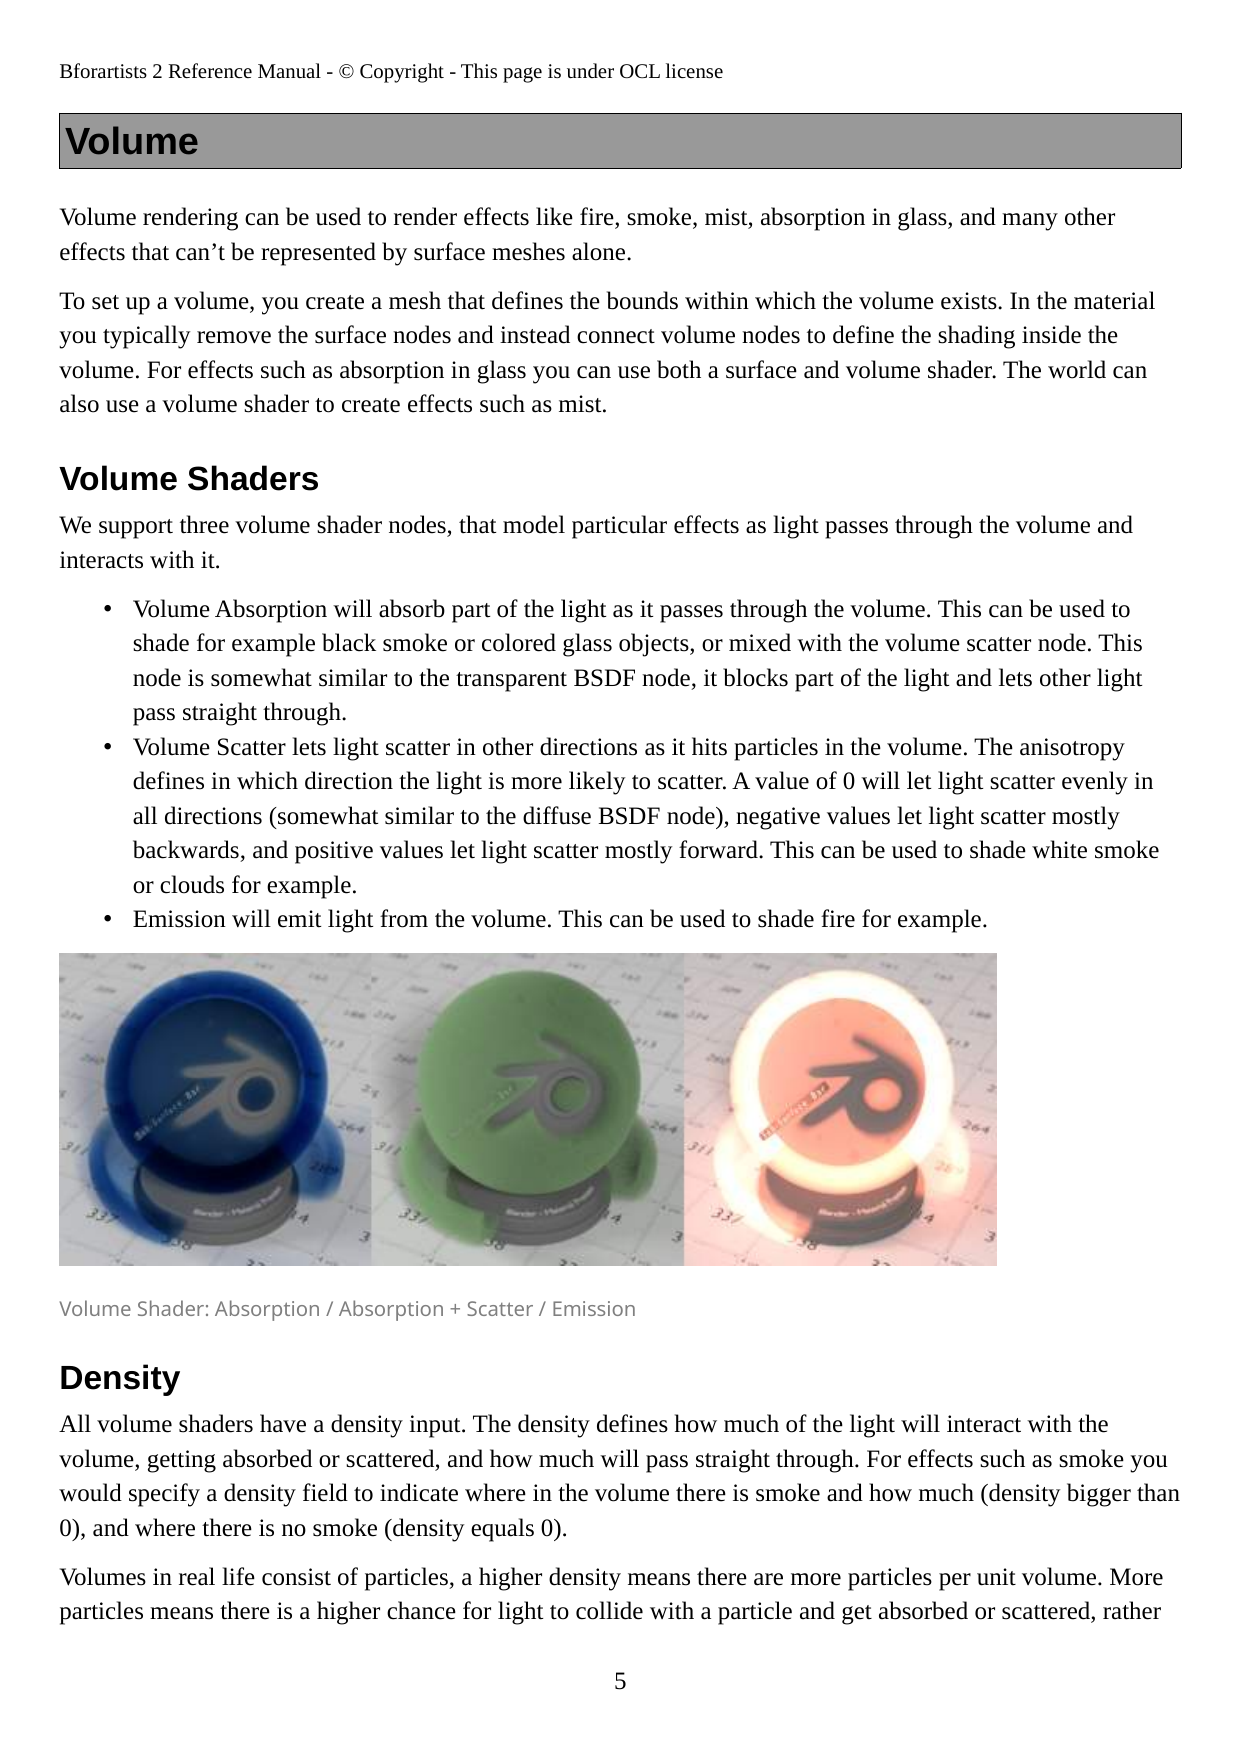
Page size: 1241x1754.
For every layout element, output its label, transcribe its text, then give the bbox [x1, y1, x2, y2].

text Volumes in real life consist of particles, a higher density means there are more particles per unit volume. More particles means there is a higher chance for light to collide with a particle and get absorbed or scattered, rather [59, 1562, 1181, 1625]
table_header Volume [60, 114, 1181, 168]
subtitle Volume Shaders [59, 459, 1181, 498]
text To set up a volume, you create a mesh that defines the bounds within which the volume exists. In the material you typically remove the surface nodes and instead connect volume nodes to define the shading inside the volume. For effects such as absorption in glass you can use both a surface and volume shader. The world can also use a volume shader to create effects such as mist. [59, 286, 1181, 418]
list Volume Absorption will absorb part of the light as it passes through the volume. This can be used to shade for example black smoke or colored glass objects, or mixed with the volume scatter node. This node is somewhat similar to the transparent BSDF node, it blocks part of the light and lets other light pass straight through. [103, 594, 1181, 726]
list Volume Scatter lets light scatter in other directions as it hits particles in the volume. The anisotropy defines in which direction the light is more likely to scatter. A value of 0 will let light scatter evenly in all directions (somewhat similar to the diffuse BSDF node), negative values let light scatter mostly backwards, and positive values let light scatter mostly forward. This can be used to shade white smoke or clouds for example. [103, 732, 1181, 898]
subtitle Density [59, 1358, 1181, 1397]
picture [59, 953, 997, 1266]
list Emission will emit light from the volume. This can be used to shade fire for example. [103, 904, 1181, 933]
text All volume shaders have a density input. The density defines how much of the light will interact with the volume, getting absorbed or scattered, and how much will pass straight through. For effects such as smoke you would specify a density field to indicate where in the volume there is smoke and how much (density bigger than 0), and where there is no smoke (density equals 0). [59, 1409, 1181, 1541]
text Volume Shader: Absorption / Absorption + Scatter / Emission [59, 1291, 1181, 1323]
text We support three volume shader nodes, that model particular effects as light passes through the volume and interacts with it. [59, 510, 1181, 574]
text Volume rendering can be used to render effects like fire, smoke, mist, absorption in glass, and many other effects that can’t be represented by surface meshes alone. [59, 202, 1181, 266]
